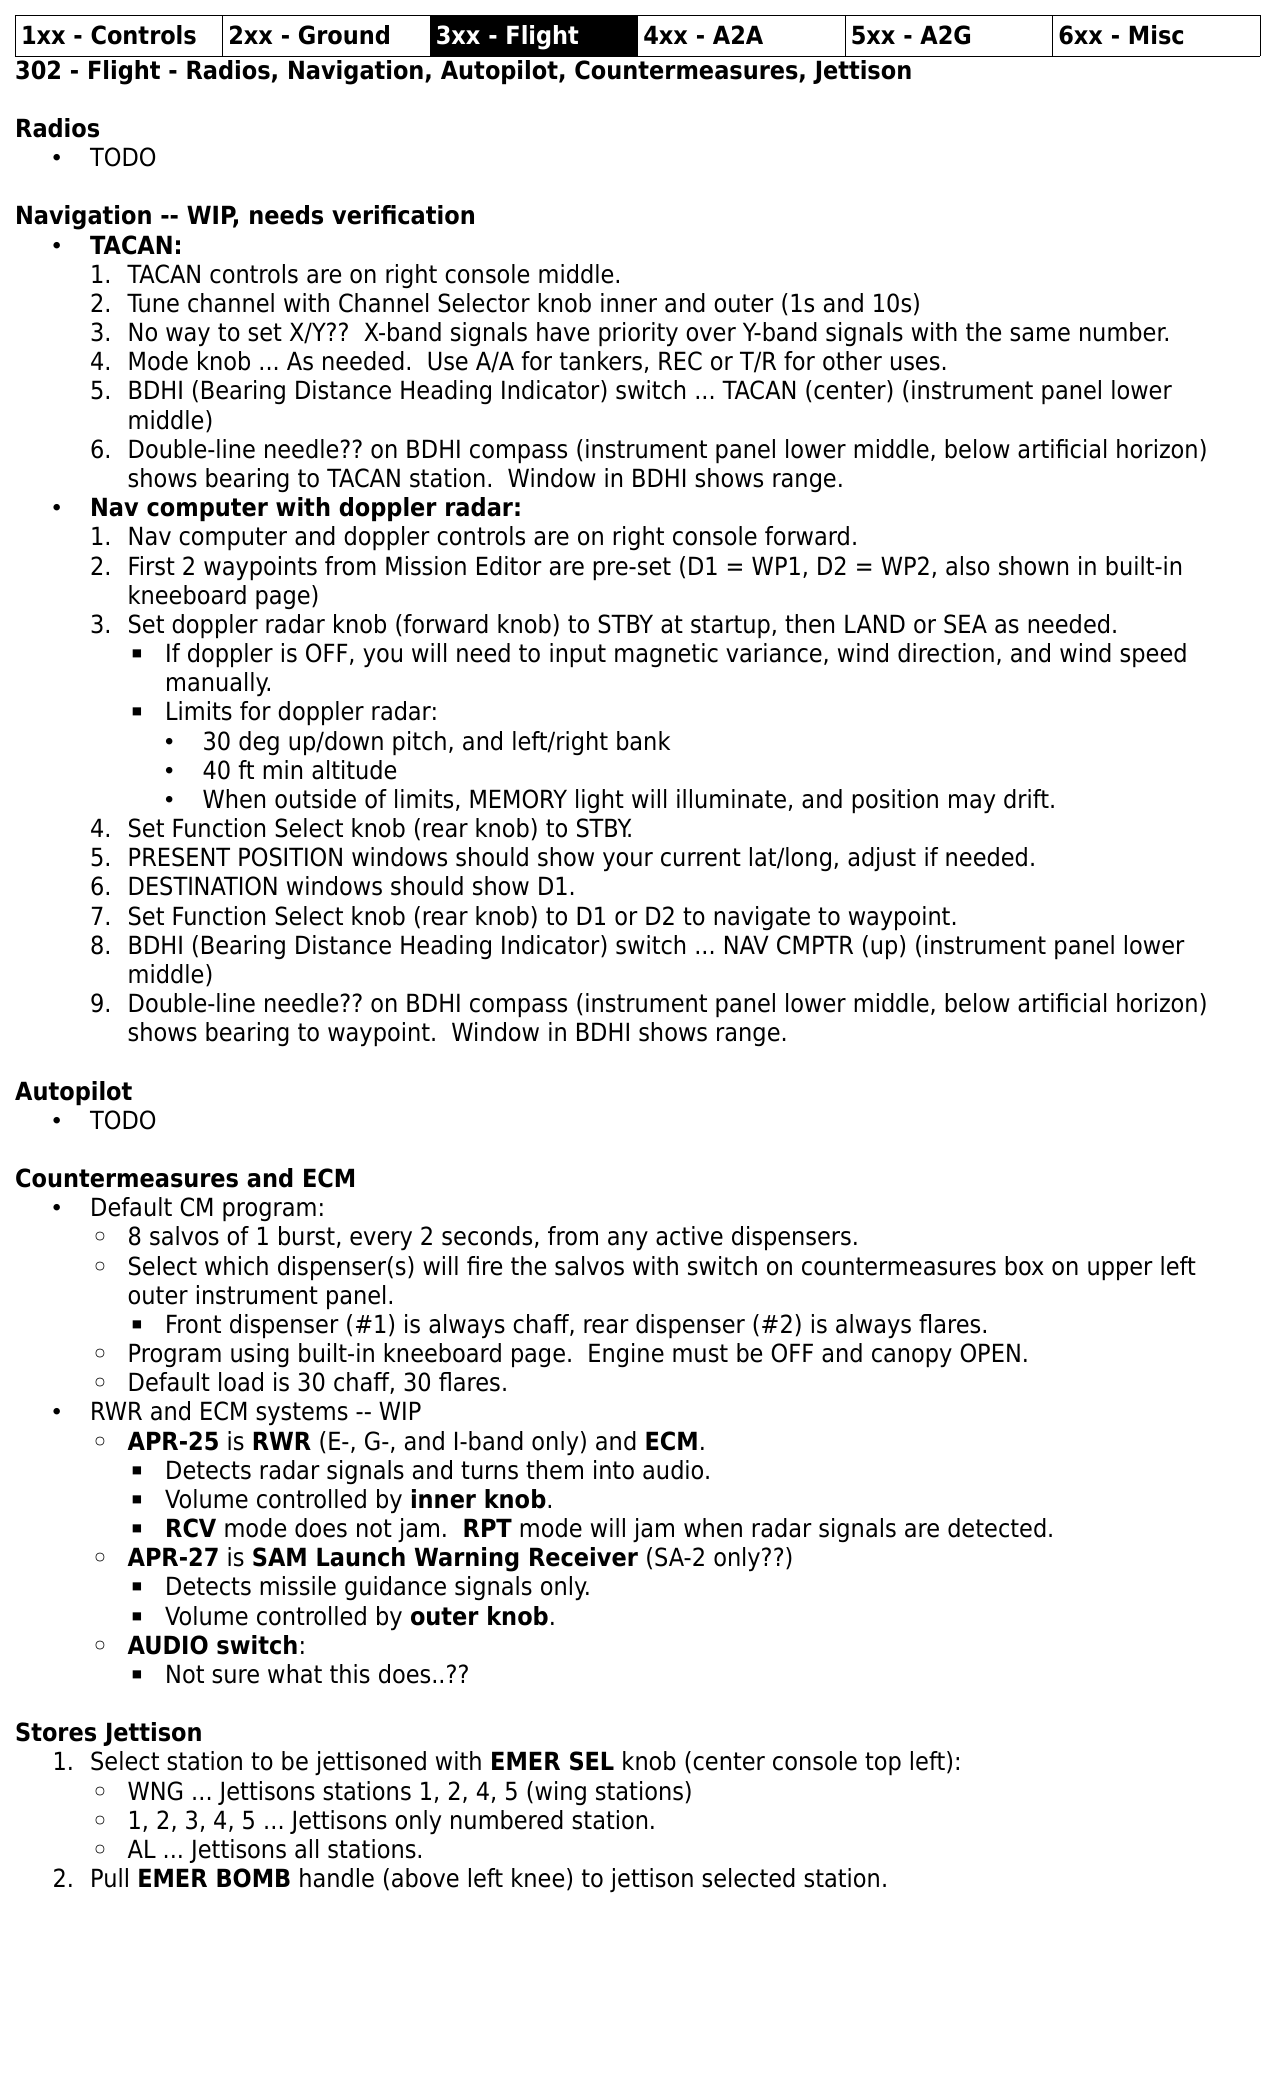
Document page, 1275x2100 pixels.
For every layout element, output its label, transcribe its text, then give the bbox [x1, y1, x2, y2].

list PRESENT POSITION windows should show your current lat/long, adjust if needed. [90, 843, 1260, 872]
list TODO [52, 1106, 1260, 1135]
list AL ... Jettisons all stations. [90, 1835, 1260, 1864]
list Nav computer and doppler controls are on right console forward. [90, 522, 1260, 552]
list Pull EMER BOMB handle (above left knee) to jettison selected station. [52, 1864, 1260, 1893]
list When outside of limits, MEMORY light will illuminate, and position may drift. [165, 785, 1260, 814]
list WNG ... Jettisons stations 1, 2, 4, 5 (wing stations) [90, 1777, 1260, 1806]
list RWR and ECM systems -- WIP [52, 1397, 1260, 1427]
list Set Function Select knob (rear knob) to STBY. [90, 814, 1260, 843]
list Double-line needle?? on BDHI compass (instrument panel lower middle, below artificial horizon) shows bearing to TACAN station. Window in BDHI shows range. [90, 435, 1260, 493]
list If doppler is OFF, you will need to input magnetic variance, wind direction, and wind speed manually. [127, 639, 1260, 697]
list Select which dispenser(s) will fire the salvos with switch on countermeasures box on upper left outer instrument panel. [90, 1252, 1260, 1310]
list Nav computer with doppler radar: [52, 493, 1260, 522]
list RCV mode does not jam. RPT mode will jam when radar signals are detected. [127, 1514, 1260, 1543]
list TODO [52, 143, 1260, 172]
list APR-25 is RWR (E-, G-, and I-band only) and ECM. [90, 1427, 1260, 1456]
text Countermeasures and ECM [15, 1164, 1260, 1193]
list Limits for doppler radar: [127, 697, 1260, 727]
table_header 5xx - A2G [846, 16, 1052, 56]
list 30 deg up/down pitch, and left/right bank [165, 727, 1260, 756]
list Detects radar signals and turns them into audio. [127, 1456, 1260, 1485]
text 302 - Flight - Radios, Navigation, Autopilot, Countermeasures, Jettison [15, 57, 1260, 85]
list 1, 2, 3, 4, 5 ... Jettisons only numbered station. [90, 1806, 1260, 1835]
text Navigation -- WIP, needs verification [15, 202, 1260, 231]
table_header 1xx - Controls [16, 16, 222, 56]
table_header 3xx - Flight [431, 16, 637, 56]
list BDHI (Bearing Distance Heading Indicator) switch ... TACAN (center) (instrument panel lower middle) [90, 377, 1260, 435]
list AUDIO switch: [90, 1631, 1260, 1660]
text Radios [15, 114, 1260, 143]
list Not sure what this does..?? [127, 1660, 1260, 1689]
list Detects missile guidance signals only. [127, 1572, 1260, 1602]
list 40 ft min altitude [165, 756, 1260, 785]
list TACAN: [52, 231, 1260, 260]
text Stores Jettison [15, 1718, 1260, 1747]
list Default CM program: [52, 1193, 1260, 1222]
list Volume controlled by inner knob. [127, 1485, 1260, 1514]
list Select station to be jettisoned with EMER SEL knob (center console top left): [52, 1747, 1260, 1777]
table_header 4xx - A2A [638, 16, 845, 56]
list BDHI (Bearing Distance Heading Indicator) switch ... NAV CMPTR (up) (instrument panel lower middle) [90, 931, 1260, 989]
list APR-27 is SAM Launch Warning Receiver (SA-2 only??) [90, 1543, 1260, 1572]
list Double-line needle?? on BDHI compass (instrument panel lower middle, below artificial horizon) shows bearing to waypoint. Window in BDHI shows range. [90, 989, 1260, 1047]
list Volume controlled by outer knob. [127, 1602, 1260, 1631]
table_header 2xx - Ground [223, 16, 430, 56]
list No way to set X/Y?? X-band signals have priority over Y-band signals with the same number. [90, 318, 1260, 347]
list TACAN controls are on right console middle. [90, 260, 1260, 289]
list Set Function Select knob (rear knob) to D1 or D2 to navigate to waypoint. [90, 902, 1260, 931]
list Set doppler radar knob (forward knob) to STBY at startup, then LAND or SEA as needed. [90, 610, 1260, 639]
list Front dispenser (#1) is always chaff, rear dispenser (#2) is always flares. [127, 1310, 1260, 1339]
list Program using built-in kneeboard page. Engine must be OFF and canopy OPEN. [90, 1339, 1260, 1368]
list Default load is 30 chaff, 30 flares. [90, 1368, 1260, 1397]
list Tune channel with Channel Selector knob inner and outer (1s and 10s) [90, 289, 1260, 318]
list DESTINATION windows should show D1. [90, 872, 1260, 902]
list First 2 waypoints from Mission Editor are pre-set (D1 = WP1, D2 = WP2, also shown in built-in kneeboard page) [90, 552, 1260, 610]
table_header 6xx - Misc [1053, 16, 1260, 56]
list Mode knob ... As needed. Use A/A for tankers, REC or T/R for other uses. [90, 347, 1260, 377]
list 8 salvos of 1 burst, every 2 seconds, from any active dispensers. [90, 1222, 1260, 1252]
text Autopilot [15, 1077, 1260, 1106]
